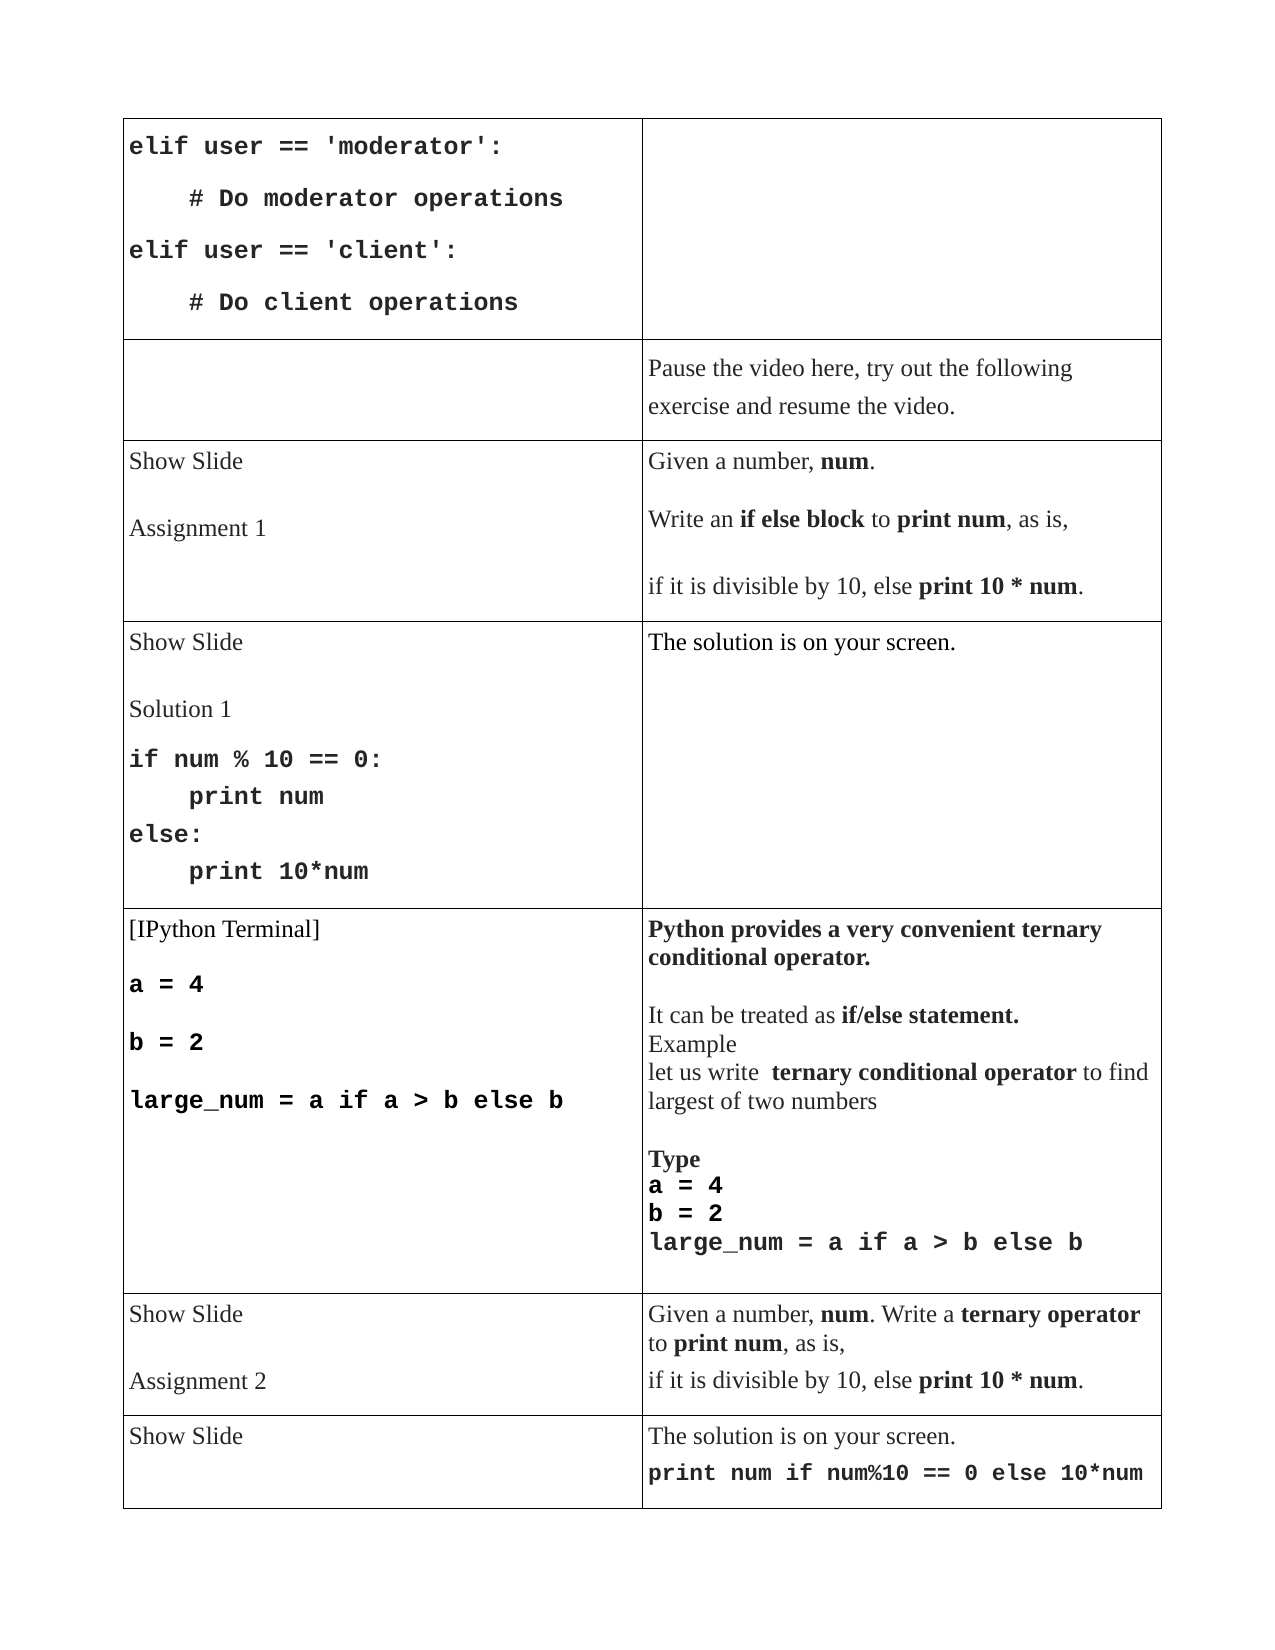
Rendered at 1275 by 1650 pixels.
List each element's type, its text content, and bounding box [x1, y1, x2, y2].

table_cell The solution is on your screen. [643, 622, 1161, 907]
table_cell Pause the video here, try out the following exercise and resume the video. [643, 340, 1161, 440]
table_cell elif user == 'moderator': # Do moderator operations elif user == 'client': # Do client operations [124, 119, 642, 338]
table_cell Given a number, num. Write a ternary operator to print num, as is, if it is divisible by 10, else print 10 * num. [643, 1294, 1161, 1415]
table_cell Show Slide Assignment 2 [124, 1294, 642, 1415]
table_cell [643, 119, 1161, 338]
table_cell Show Slide Solution 1 if num % 10 == 0: print num else: print 10*num [124, 622, 642, 907]
table_cell [IPython Terminal] a = 4 b = 2 large_num = a if a > b else b [124, 909, 642, 1293]
table_cell [124, 340, 642, 440]
table_cell Given a number, num. Write an if else block to print num, as is, if it is divisible by 10, else print 10 * num. [643, 441, 1161, 621]
table_cell Show Slide Assignment 1 [124, 441, 642, 621]
table_cell The solution is on your screen. print num if num%10 == 0 else 10*num [643, 1416, 1161, 1508]
table_cell Show Slide [124, 1416, 642, 1508]
table_cell Python provides a very convenient ternary conditional operator. It can be treated as if/else statement. Example let us write ternary conditional operator to find largest of two numbers Type a = 4 b = 2 large_num = a if a > b else b [643, 909, 1161, 1293]
